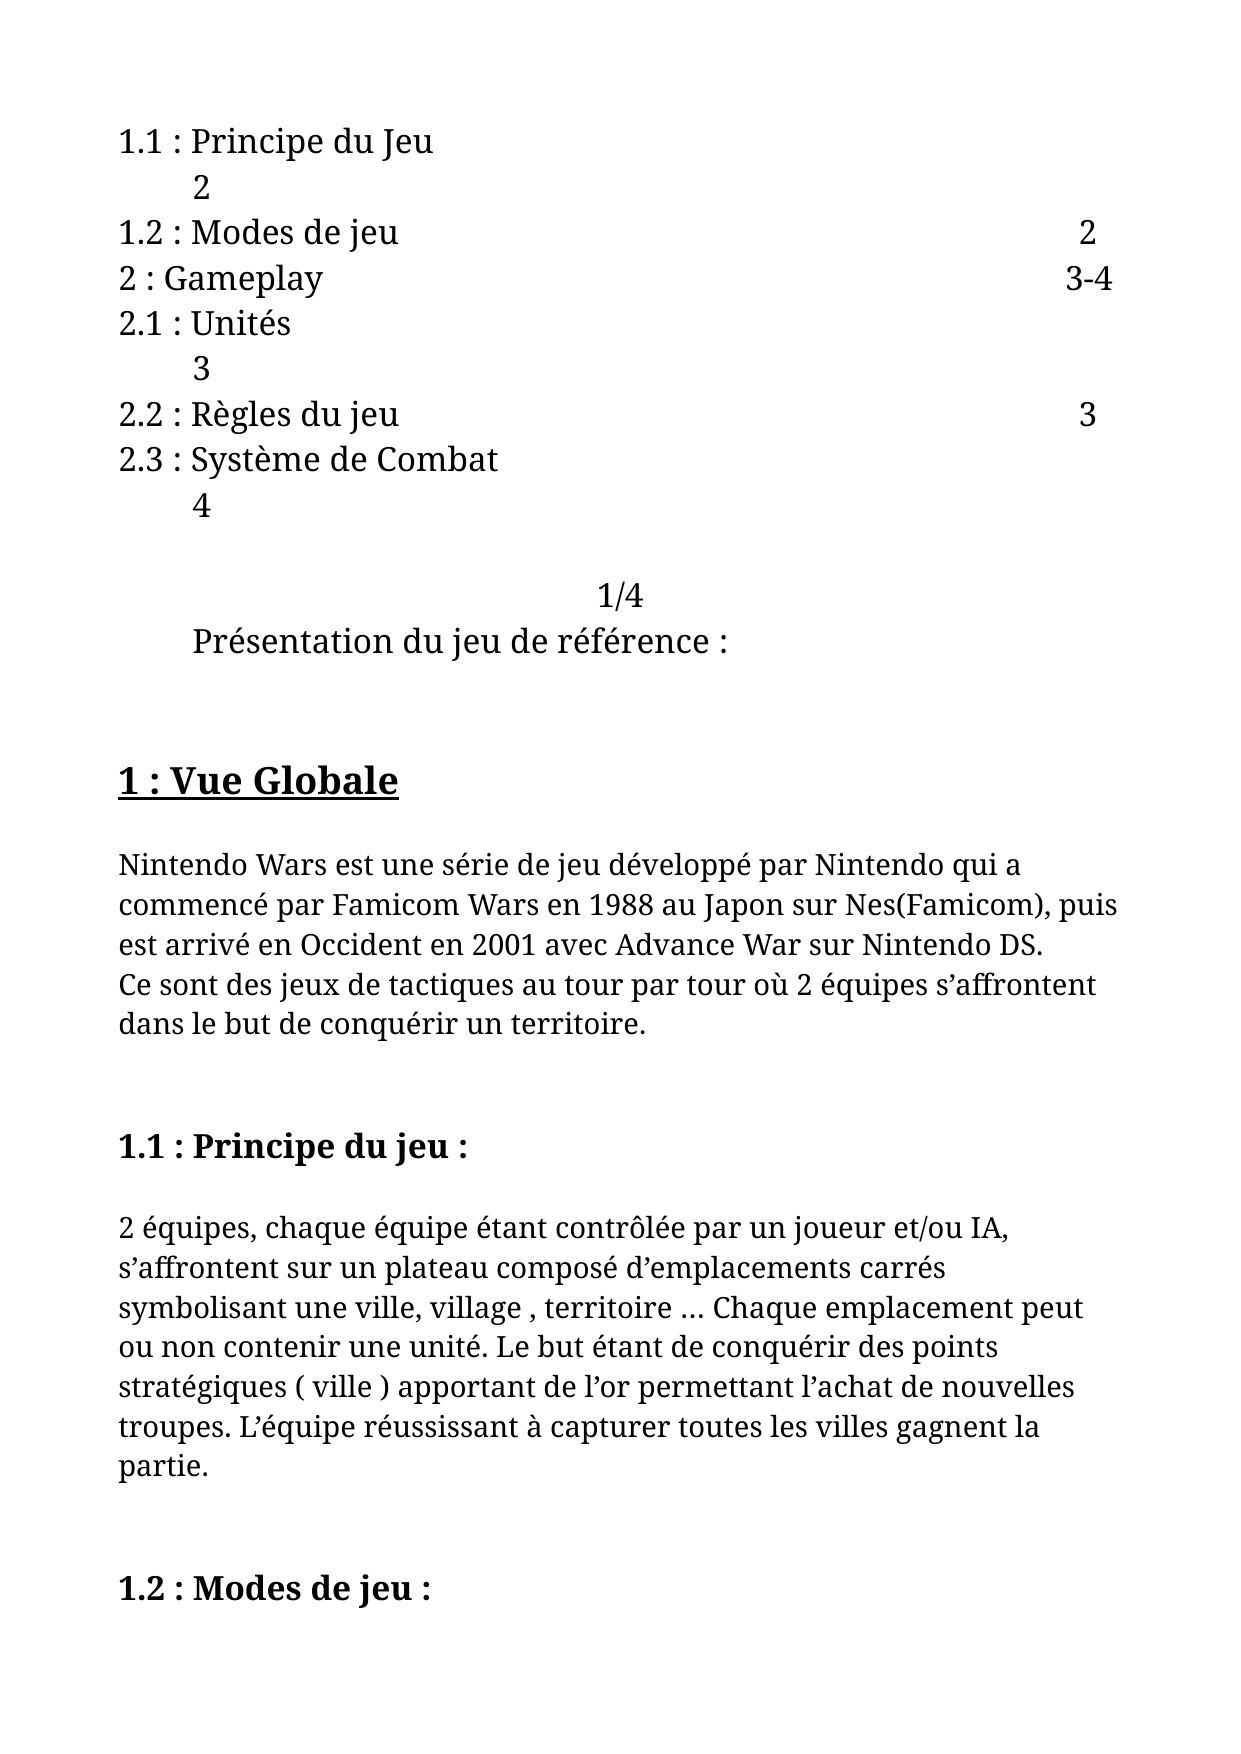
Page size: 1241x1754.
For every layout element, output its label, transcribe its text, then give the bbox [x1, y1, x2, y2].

text 2 : Gameplay 3-4 [118, 254, 1122, 300]
text Nintendo Wars est une série de jeu développé par Nintendo qui a commencé par Famicom Wars en 1988 au Japon sur Nes(Famicom), puis est arrivé en Occident en 2001 avec Advance War sur Nintendo DS. [118, 845, 1122, 964]
text 1.2 : Modes de jeu 2 [118, 209, 1122, 254]
text 2 équipes, chaque équipe étant contrôlée par un joueur et/ou IA, s’affrontent sur un plateau composé d’emplacements carrés symbolisant une ville, village , territoire … Chaque emplacement peut ou non contenir une unité. Le but étant de conquérir des points stratégiques ( ville ) apportant de l’or permettant l’achat de nouvelles troupes. L’équipe réussissant à capturer toutes les villes gagnent la partie. [118, 1208, 1122, 1485]
text 1.1 : Principe du jeu : [118, 1122, 1122, 1168]
text Ce sont des jeux de tactiques au tour par tour où 2 équipes s’affrontent dans le but de conquérir un territoire. [118, 964, 1122, 1043]
text 1.1 : Principe du Jeu 2 [118, 118, 1122, 209]
text 1.2 : Modes de jeu : [118, 1565, 1122, 1610]
text 1/4 [118, 572, 1122, 618]
text 1 : Vue Globale [118, 754, 1122, 805]
text 2.2 : Règles du jeu 3 [118, 391, 1122, 436]
text 2.1 : Unités 3 [118, 300, 1122, 391]
text 2.3 : Système de Combat 4 [118, 436, 1122, 527]
text Présentation du jeu de référence : [118, 618, 1122, 663]
